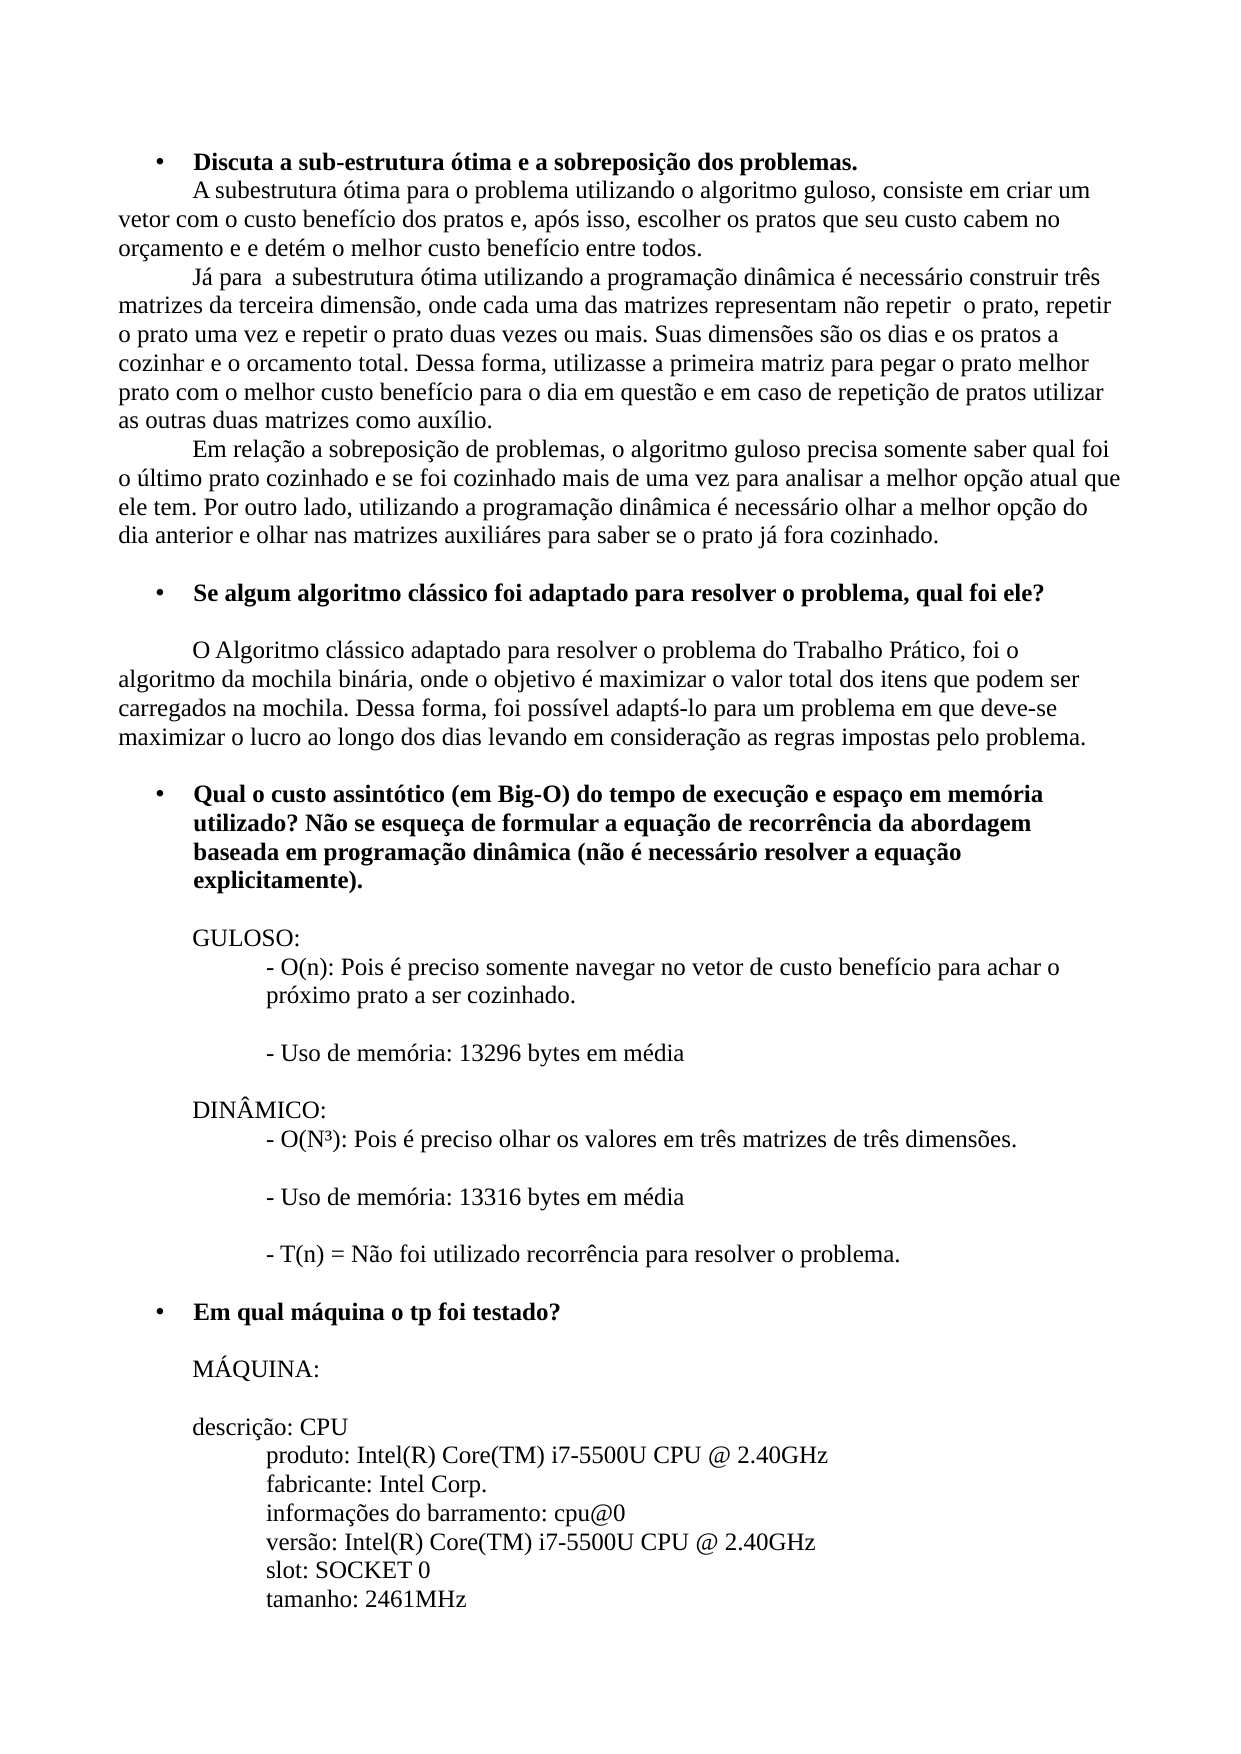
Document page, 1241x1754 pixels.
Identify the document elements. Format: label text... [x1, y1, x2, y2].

text GULOSO: [118, 923, 1122, 952]
text informações do barramento: cpu@0 [118, 1498, 1122, 1527]
text DINÂMICO: [118, 1096, 1122, 1124]
text - O(N³): Pois é preciso olhar os valores em três matrizes de três dimensões. [118, 1124, 1122, 1153]
text descrição: CPU [118, 1412, 1122, 1441]
text tamanho: 2461MHz [118, 1584, 1122, 1613]
text - Uso de memória: 13316 bytes em média [118, 1182, 1122, 1211]
list Discuta a sub-estrutura ótima e a sobreposição dos problemas. [156, 147, 1122, 176]
text produto: Intel(R) Core(TM) i7-5500U CPU @ 2.40GHz [118, 1441, 1122, 1469]
text Já para a subestrutura ótima utilizando a programação dinâmica é necessário construir três matrizes da terceira dimensão, onde cada uma das matrizes representam não repetir o prato, repetir o prato uma vez e repetir o prato duas vezes ou mais. Suas dimensões são os dias e os pratos a cozinhar e o orcamento total. Dessa forma, utilizasse a primeira matriz para pegar o prato melhor prato com o melhor custo benefício para o dia em questão e em caso de repetição de pratos utilizar as outras duas matrizes como auxílio. [118, 262, 1122, 434]
text Em relação a sobreposição de problemas, o algoritmo guloso precisa somente saber qual foi o último prato cozinhado e se foi cozinhado mais de uma vez para analisar a melhor opção atual que ele tem. Por outro lado, utilizando a programação dinâmica é necessário olhar a melhor opção do dia anterior e olhar nas matrizes auxiliáres para saber se o prato já fora cozinhado. [118, 434, 1122, 549]
text A subestrutura ótima para o problema utilizando o algoritmo guloso, consiste em criar um vetor com o custo benefício dos pratos e, após isso, escolher os pratos que seu custo cabem no orçamento e e detém o melhor custo benefício entre todos. [118, 176, 1122, 262]
text MÁQUINA: [118, 1354, 1122, 1383]
text versão: Intel(R) Core(TM) i7-5500U CPU @ 2.40GHz [118, 1527, 1122, 1556]
text fabricante: Intel Corp. [118, 1469, 1122, 1498]
text - T(n) = Não foi utilizado recorrência para resolver o problema. [118, 1239, 1122, 1268]
list Em qual máquina o tp foi testado? [156, 1297, 1122, 1326]
text slot: SOCKET 0 [118, 1556, 1122, 1584]
list Se algum algoritmo clássico foi adaptado para resolver o problema, qual foi ele? [156, 578, 1122, 607]
text - Uso de memória: 13296 bytes em média [118, 1038, 1122, 1067]
text - O(n): Pois é preciso somente navegar no vetor de custo benefício para achar o próximo prato a ser cozinhado. [118, 952, 1122, 1009]
text O Algoritmo clássico adaptado para resolver o problema do Trabalho Prático, foi o algoritmo da mochila binária, onde o objetivo é maximizar o valor total dos itens que podem ser carregados na mochila. Dessa forma, foi possível adaptś-lo para um problema em que deve-se maximizar o lucro ao longo dos dias levando em consideração as regras impostas pelo problema. [118, 636, 1122, 751]
list Qual o custo assintótico (em Big-O) do tempo de execução e espaço em memória utilizado? Não se esqueça de formular a equação de recorrência da abordagem baseada em programação dinâmica (não é necessário resolver a equação explicitamente). [156, 779, 1122, 894]
